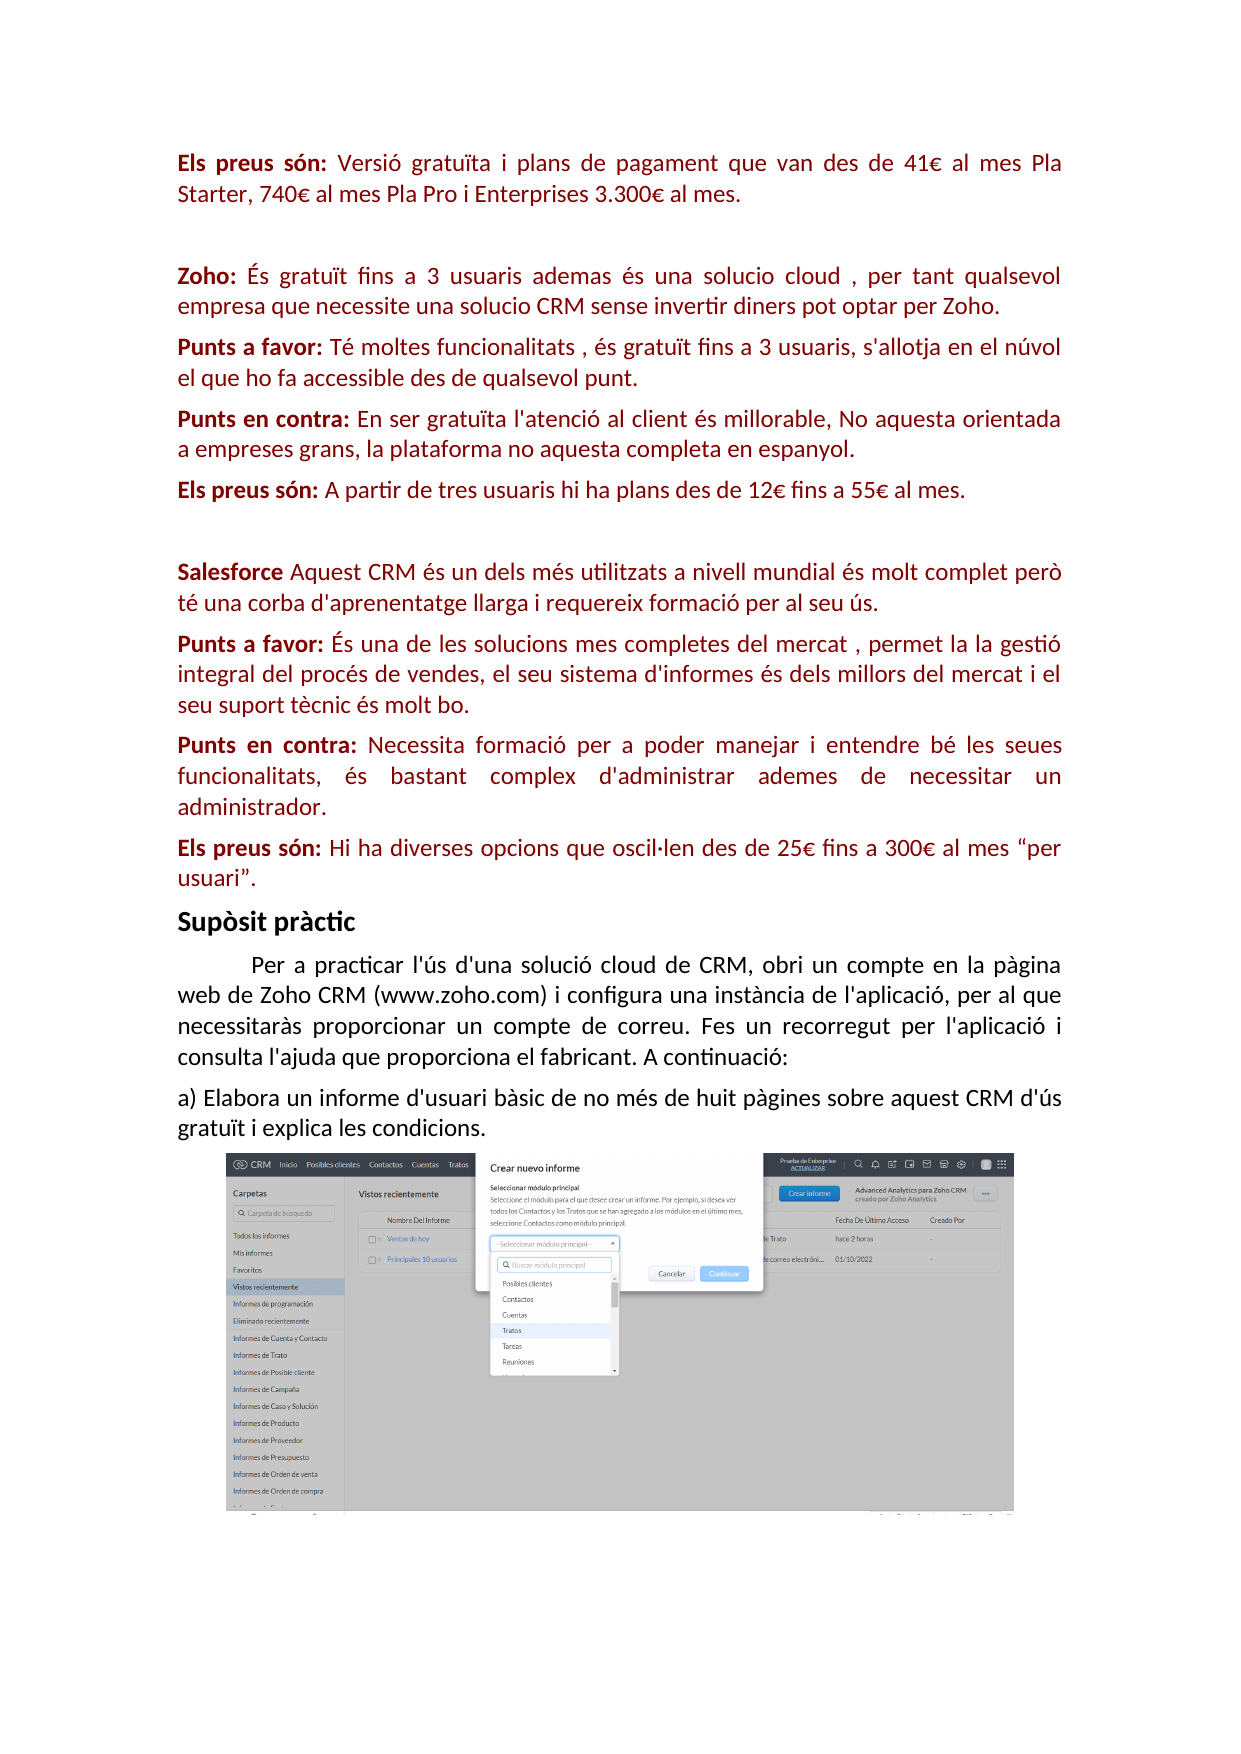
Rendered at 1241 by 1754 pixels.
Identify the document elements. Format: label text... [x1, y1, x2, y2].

text Salesforce Aquest CRM és un dels més utilitzats a nivell mundial és molt complet però té una corba d'aprenentatge llarga i requereix formació per al seu ús. [177, 556, 1063, 617]
text Punts en contra: En ser gratuïta l'atenció al client és millorable, No aquesta orientada a empreses grans, la plataforma no aquesta completa en espanyol. [177, 403, 1063, 464]
text Els preus són: A partir de tres usuaris hi ha plans des de 12€ fins a 55€ al mes. [177, 474, 1063, 505]
text Els preus són: Versió gratuïta i plans de pagament que van des de 41€ al mes Pla Starter, 740€ al mes Pla Pro i Enterprises 3.300€ al mes. [177, 148, 1063, 209]
picture [226, 1153, 1014, 1515]
text Punts a favor: Té moltes funcionalitats , és gratuït fins a 3 usuaris, s'allotja en el núvol el que ho fa accessible des de qualsevol punt. [177, 331, 1063, 392]
text Zoho: És gratuït fins a 3 usuaris ademas és una solucio cloud , per tant qualsevol empresa que necessite una solucio CRM sense invertir diners pot optar per Zoho. [177, 260, 1063, 321]
text Punts en contra: Necessita formació per a poder manejar i entendre bé les seues funcionalitats, és bastant complex d'administrar ademes de necessitar un administrador. [177, 730, 1063, 821]
text Per a practicar l'ús d'una solució cloud de CRM, obri un compte en la pàgina web de Zoho CRM (www.zoho.com) i configura una instància de l'aplicació, per al que necessitaràs proporcionar un compte de correu. Fes un recorregut per l'aplicació i consulta l'ajuda que proporciona el fabricant. A continuació: [177, 949, 1063, 1071]
text Punts a favor: És una de les solucions mes completes del mercat , permet la la gestió integral del procés de vendes, el seu sistema d'informes és dels millors del mercat i el seu suport tècnic és molt bo. [177, 628, 1063, 719]
text Els preus són: Hi ha diverses opcions que oscil·len des de 25€ fins a 300€ al mes “per usuari”. [177, 832, 1063, 893]
text a) Elabora un informe d'usuari bàsic de no més de huit pàgines sobre aquest CRM d'ús gratuït i explica les condicions. [177, 1082, 1063, 1143]
text Supòsit pràctic [177, 903, 1063, 939]
